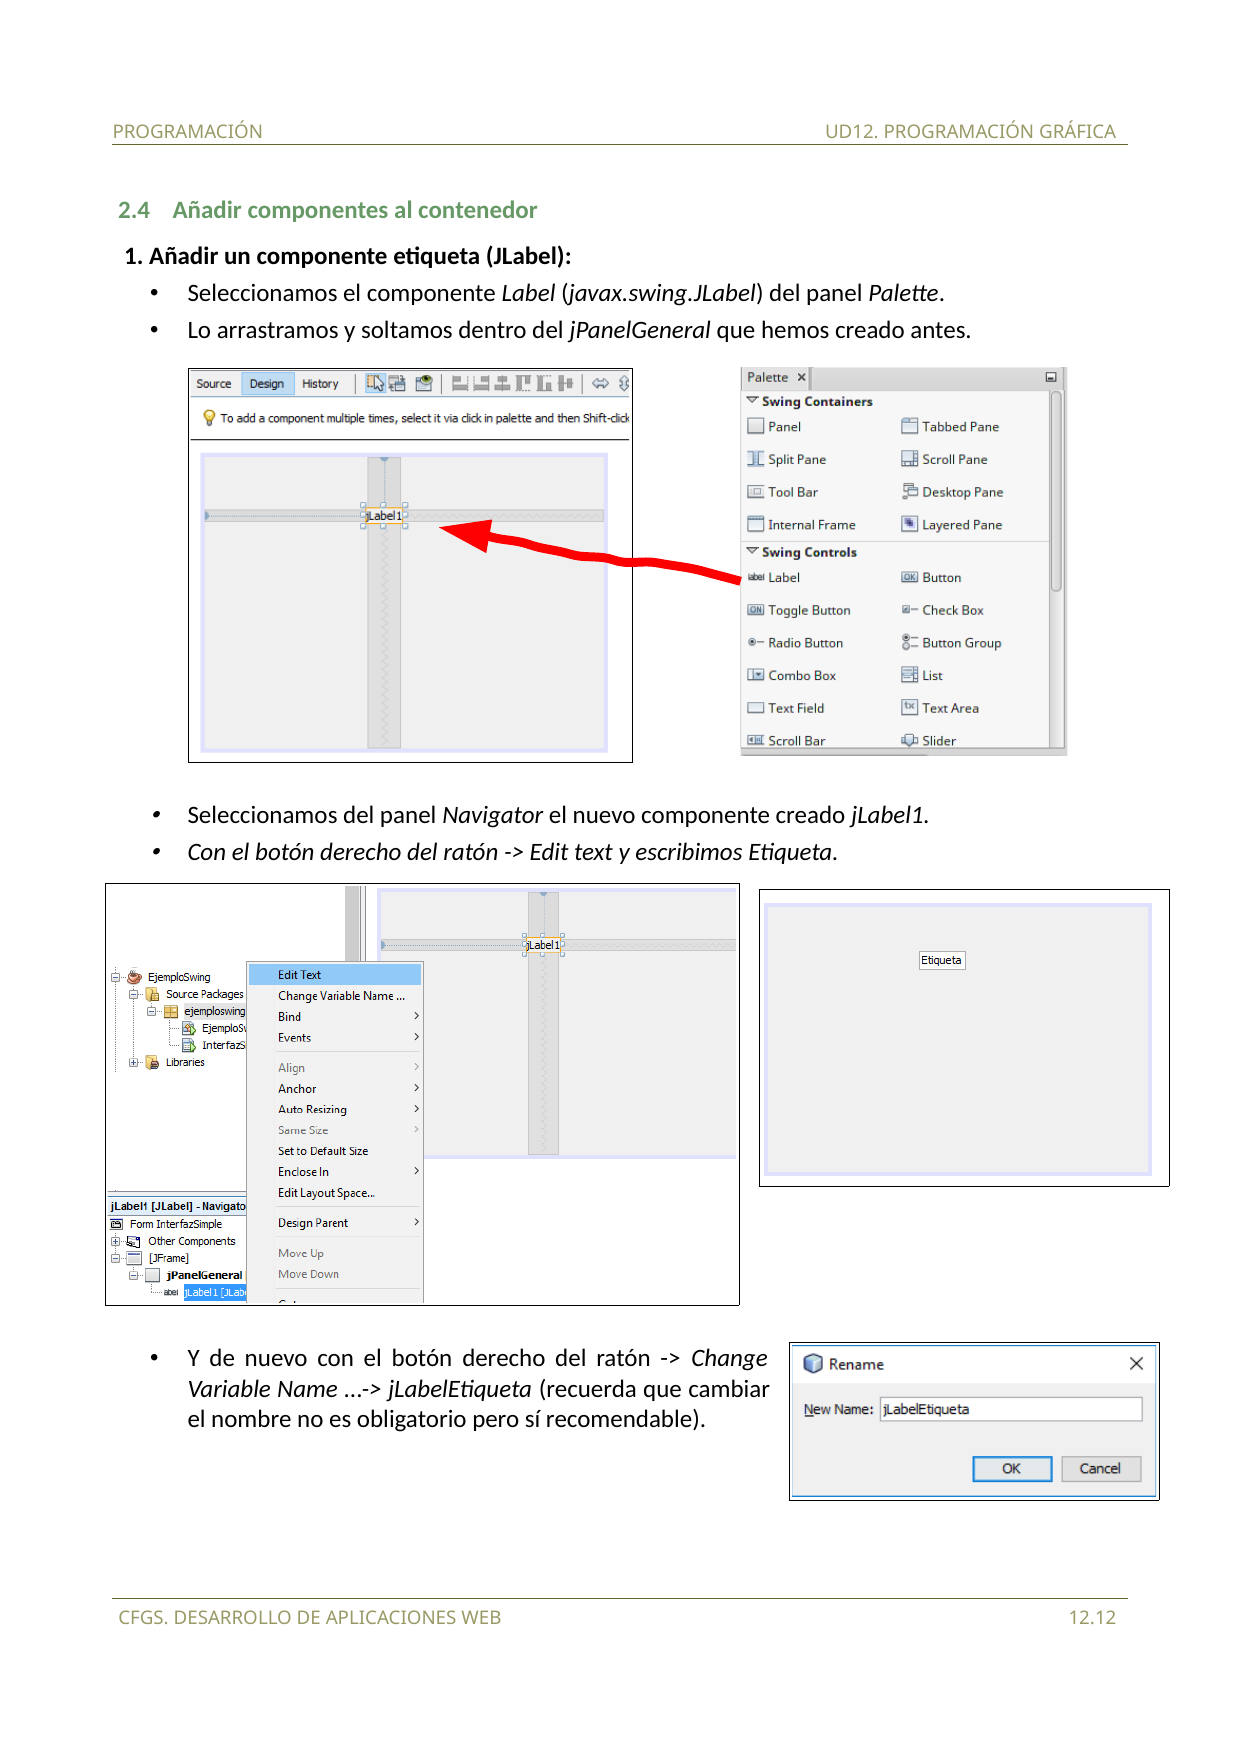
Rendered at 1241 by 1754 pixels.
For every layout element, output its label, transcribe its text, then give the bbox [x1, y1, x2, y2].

picture [740, 367, 1068, 756]
picture [107, 886, 736, 1303]
list Seleccionamos del panel Navigator el nuevo componente creado jLabel1. [150, 799, 1128, 830]
list Y de nuevo con el botón derecho del ratón -> Change Variable Name ...-> jLabelEtiqueta (recuerda que cambiar el nombre no es obligatorio pero sí recomendable). [150, 1342, 789, 1434]
list [790, 1343, 1159, 1500]
list Con el botón derecho del ratón -> Edit text y escribimos Etiqueta. [150, 836, 1128, 867]
picture [190, 370, 630, 760]
text 1. Añadir un componente etiqueta (JLabel): [112, 240, 1128, 270]
list Lo arrastramos y soltamos dentro del jPanelGeneral que hemos creado antes. [150, 314, 1128, 344]
list Seleccionamos el componente Label (javax.swing.JLabel) del panel Palette. [150, 277, 1128, 307]
picture [792, 1345, 1157, 1497]
picture [762, 891, 1167, 1183]
subtitle Añadir componentes al contenedor [112, 194, 1128, 225]
